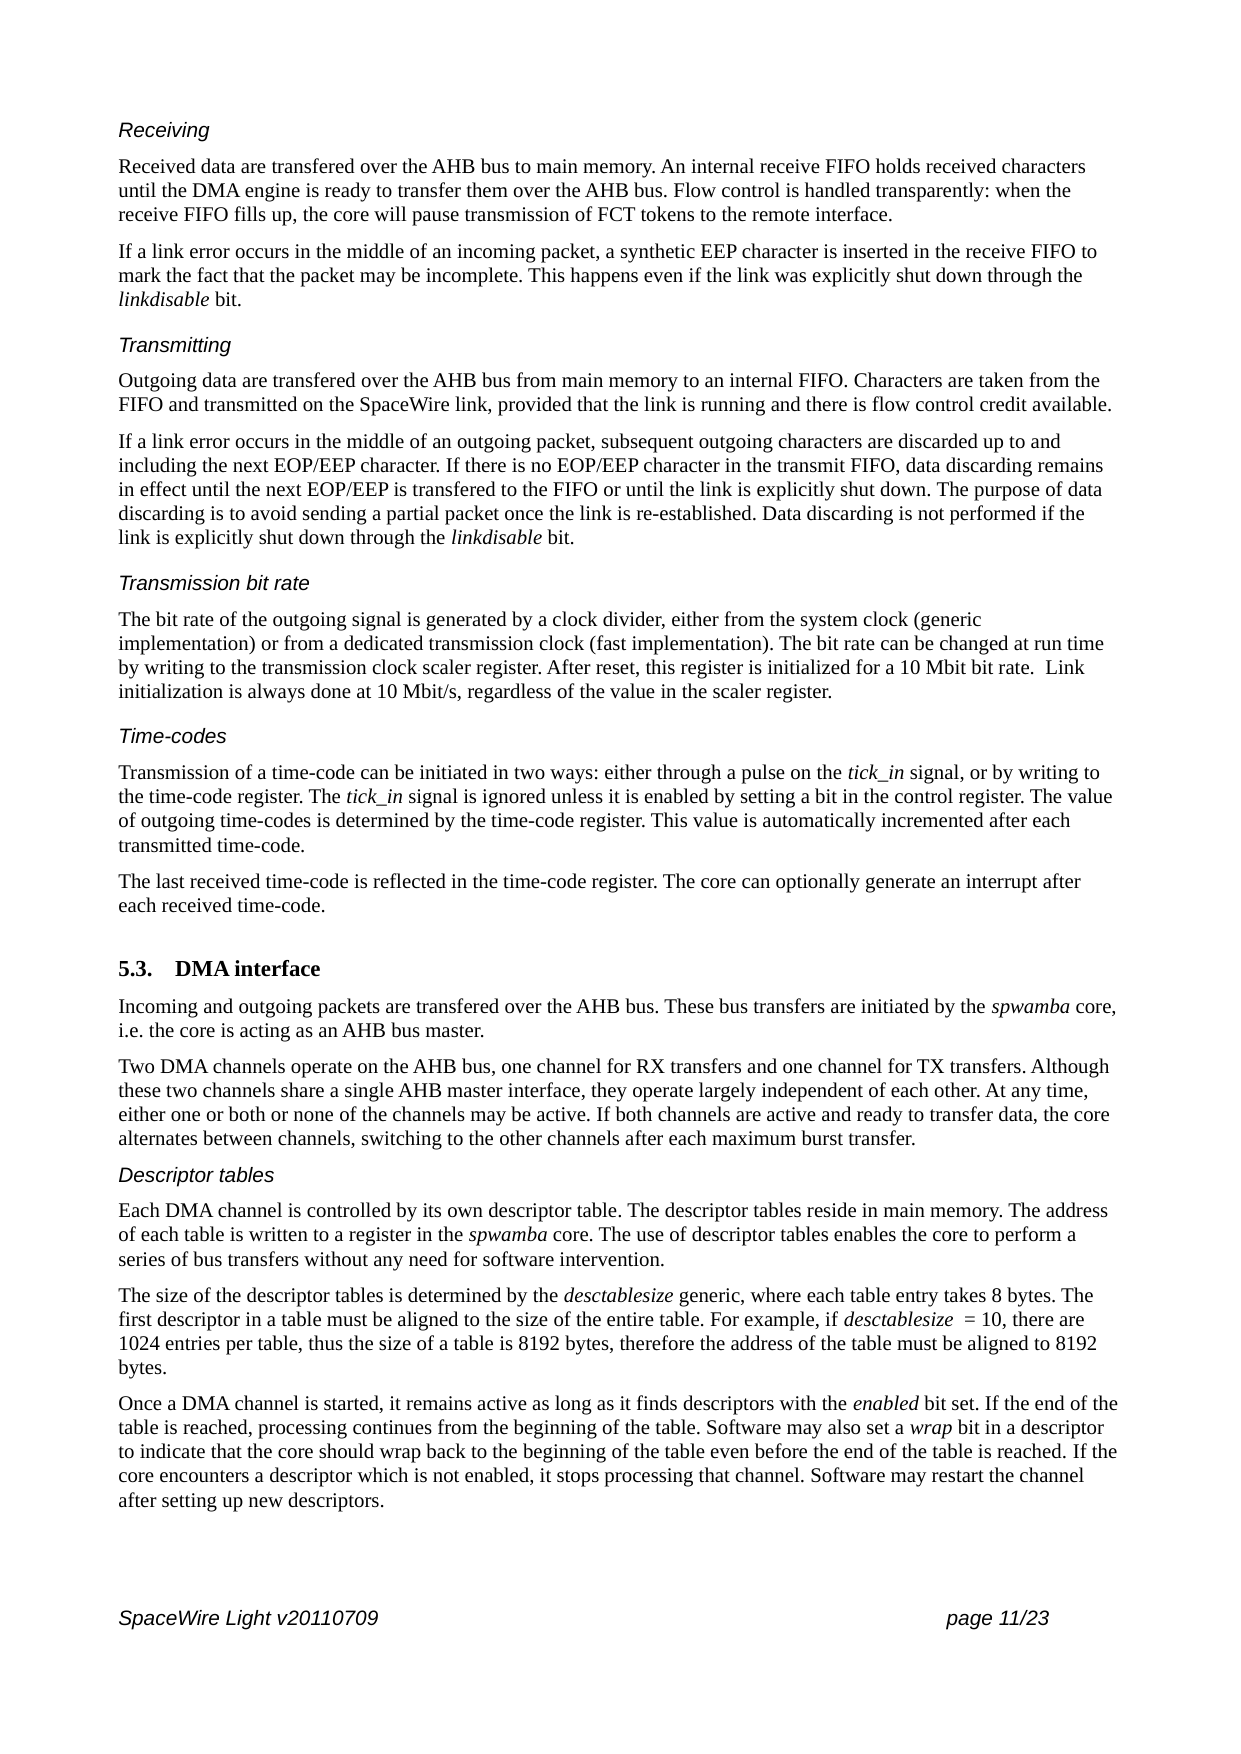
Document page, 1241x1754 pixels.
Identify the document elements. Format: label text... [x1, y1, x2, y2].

text The size of the descriptor tables is determined by the desctablesize generic, where each table entry takes 8 bytes. The first descriptor in a table must be aligned to the size of the entire table. For example, if desctablesize = 10, there are 1024 entries per table, thus the size of a table is 8192 bytes, therefore the address of the table must be aligned to 8192 bytes. [118, 1282, 1122, 1379]
subtitle Receiving [118, 118, 1122, 142]
text Transmission of a time-code can be initiated in two ways: either through a pulse on the tick_in signal, or by writing to the time-code register. The tick_in signal is ignored unless it is enabled by setting a bit in the control register. The value of outgoing time-codes is determined by the time-code register. This value is automatically incremented after each transmitted time-code. [118, 760, 1122, 857]
text Each DMA channel is controlled by its own descriptor table. The descriptor tables reside in main memory. The address of each table is written to a register in the spwamba core. The use of descriptor tables enables the core to perform a series of bus transfers without any need for software intervention. [118, 1198, 1122, 1271]
text Two DMA channels operate on the AHB bus, one channel for RX transfers and one channel for TX transfers. Although these two channels share a single AHB master interface, they operate largely independent of each other. At any time, either one or both or none of the channels may be active. If both channels are active and ready to transfer data, the core alternates between channels, switching to the other channels after each maximum burst transfer. [118, 1054, 1122, 1150]
text If a link error occurs in the middle of an incoming packet, a synthetic EEP character is inserted in the receive FIFO to mark the fact that the packet may be incomplete. This happens even if the link was explicitly shut down through the linkdisable bit. [118, 239, 1122, 311]
subtitle Time-codes [118, 724, 1122, 748]
subtitle Transmitting [118, 332, 1122, 356]
text Incoming and outgoing packets are transfered over the AHB bus. These bus transfers are initiated by the spwamba core, i.e. the core is acting as an AHB bus master. [118, 993, 1122, 1042]
subtitle Descriptor tables [118, 1162, 1122, 1186]
text Received data are transfered over the AHB bus to main memory. An internal receive FIFO holds received characters until the DMA engine is ready to transfer them over the AHB bus. Flow control is handled transparently: when the receive FIFO fills up, the core will pause transmission of FCT tokens to the remote interface. [118, 154, 1122, 226]
subtitle DMA interface [118, 955, 1122, 981]
text The bit rate of the outgoing signal is generated by a clock divider, either from the system clock (generic implementation) or from a dedicated transmission clock (fast implementation). The bit rate can be changed at run time by writing to the transmission clock scaler register. After reset, this register is initialized for a 10 Mbit bit rate. Link initialization is always done at 10 Mbit/s, regardless of the value in the scaler register. [118, 607, 1122, 703]
subtitle Transmission bit rate [118, 571, 1122, 595]
text The last received time-code is reflected in the time-code register. The core can optionally generate an interrupt after each received time-code. [118, 869, 1122, 917]
text Once a DMA channel is started, it remains active as long as it finds descriptors with the enabled bit set. If the end of the table is reached, processing continues from the beginning of the table. Software may also set a wrap bit in a descriptor to indicate that the core should wrap back to the beginning of the table even before the end of the table is reached. If the core encounters a descriptor which is not enabled, it stops processing that channel. Software may restart the channel after setting up new descriptors. [118, 1391, 1122, 1512]
text Outgoing data are transfered over the AHB bus from main memory to an internal FIFO. Characters are taken from the FIFO and transmitted on the SpaceWire link, provided that the link is running and there is flow control credit available. [118, 368, 1122, 416]
text If a link error occurs in the middle of an outgoing packet, subsequent outgoing characters are discarded up to and including the next EOP/EEP character. If there is no EOP/EEP character in the transmit FIFO, data discarding remains in effect until the next EOP/EEP is transfered to the FIFO or until the link is explicitly shut down. The purpose of data discarding is to avoid sending a partial packet once the link is re-established. Data discarding is not performed if the link is explicitly shut down through the linkdisable bit. [118, 429, 1122, 549]
